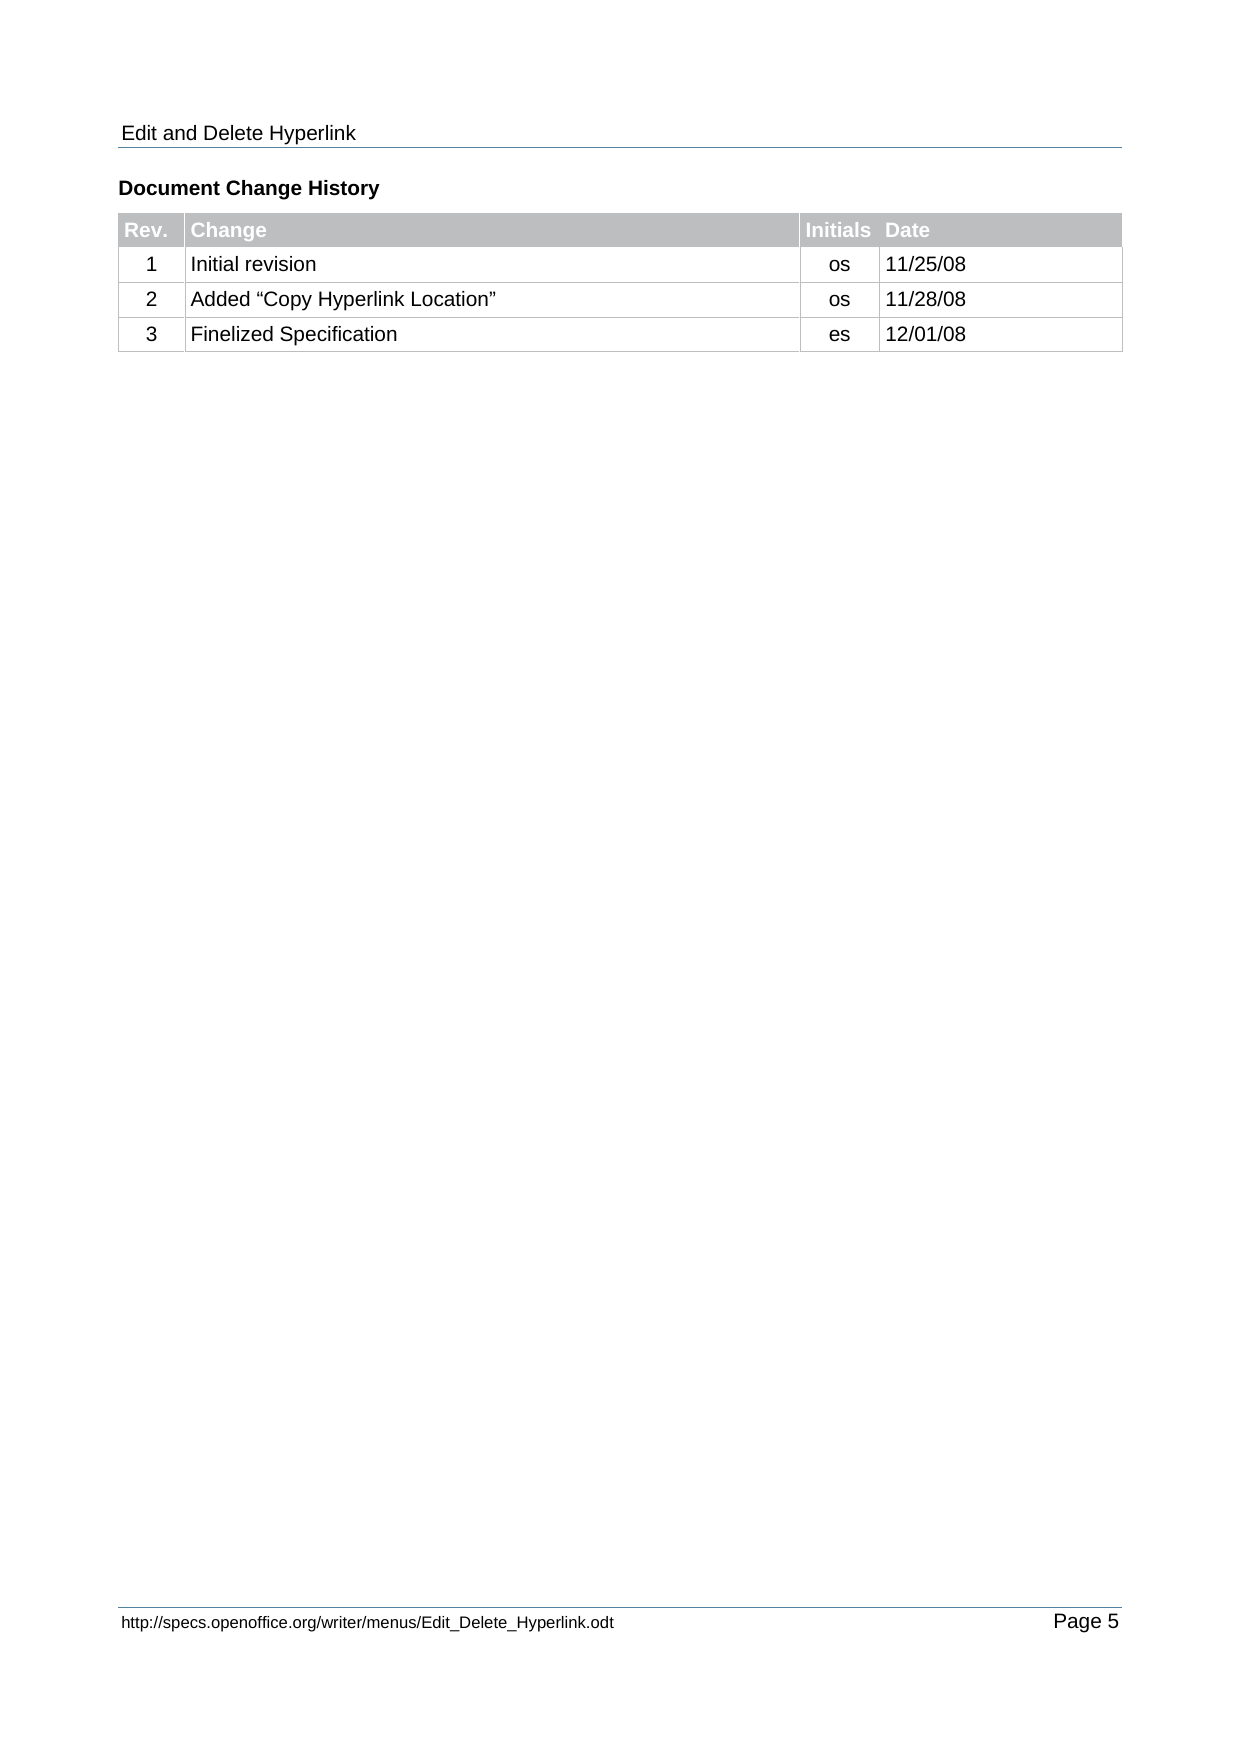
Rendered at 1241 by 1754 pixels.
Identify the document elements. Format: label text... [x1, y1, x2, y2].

table_cell 3 [119, 318, 184, 351]
table_cell Finelized Specification [186, 318, 799, 351]
table_cell 1 [119, 247, 184, 282]
table_cell Initial revision [186, 247, 799, 282]
table_cell os [801, 283, 879, 317]
table_header Rev. [118, 213, 184, 247]
table_cell 2 [119, 283, 184, 317]
table_cell 25.11.08 [880, 247, 1122, 282]
table_header Date [879, 213, 1122, 247]
table_cell es [801, 318, 879, 351]
subtitle Document Change History [118, 177, 1122, 200]
table_cell Added “Copy Hyperlink Location” [186, 283, 799, 317]
table_cell 01.12.08 [880, 318, 1122, 351]
table_header Change [185, 213, 799, 247]
table_cell os [801, 247, 879, 282]
table_cell 28.11.08 [880, 283, 1122, 317]
table_header Initials [800, 213, 879, 247]
